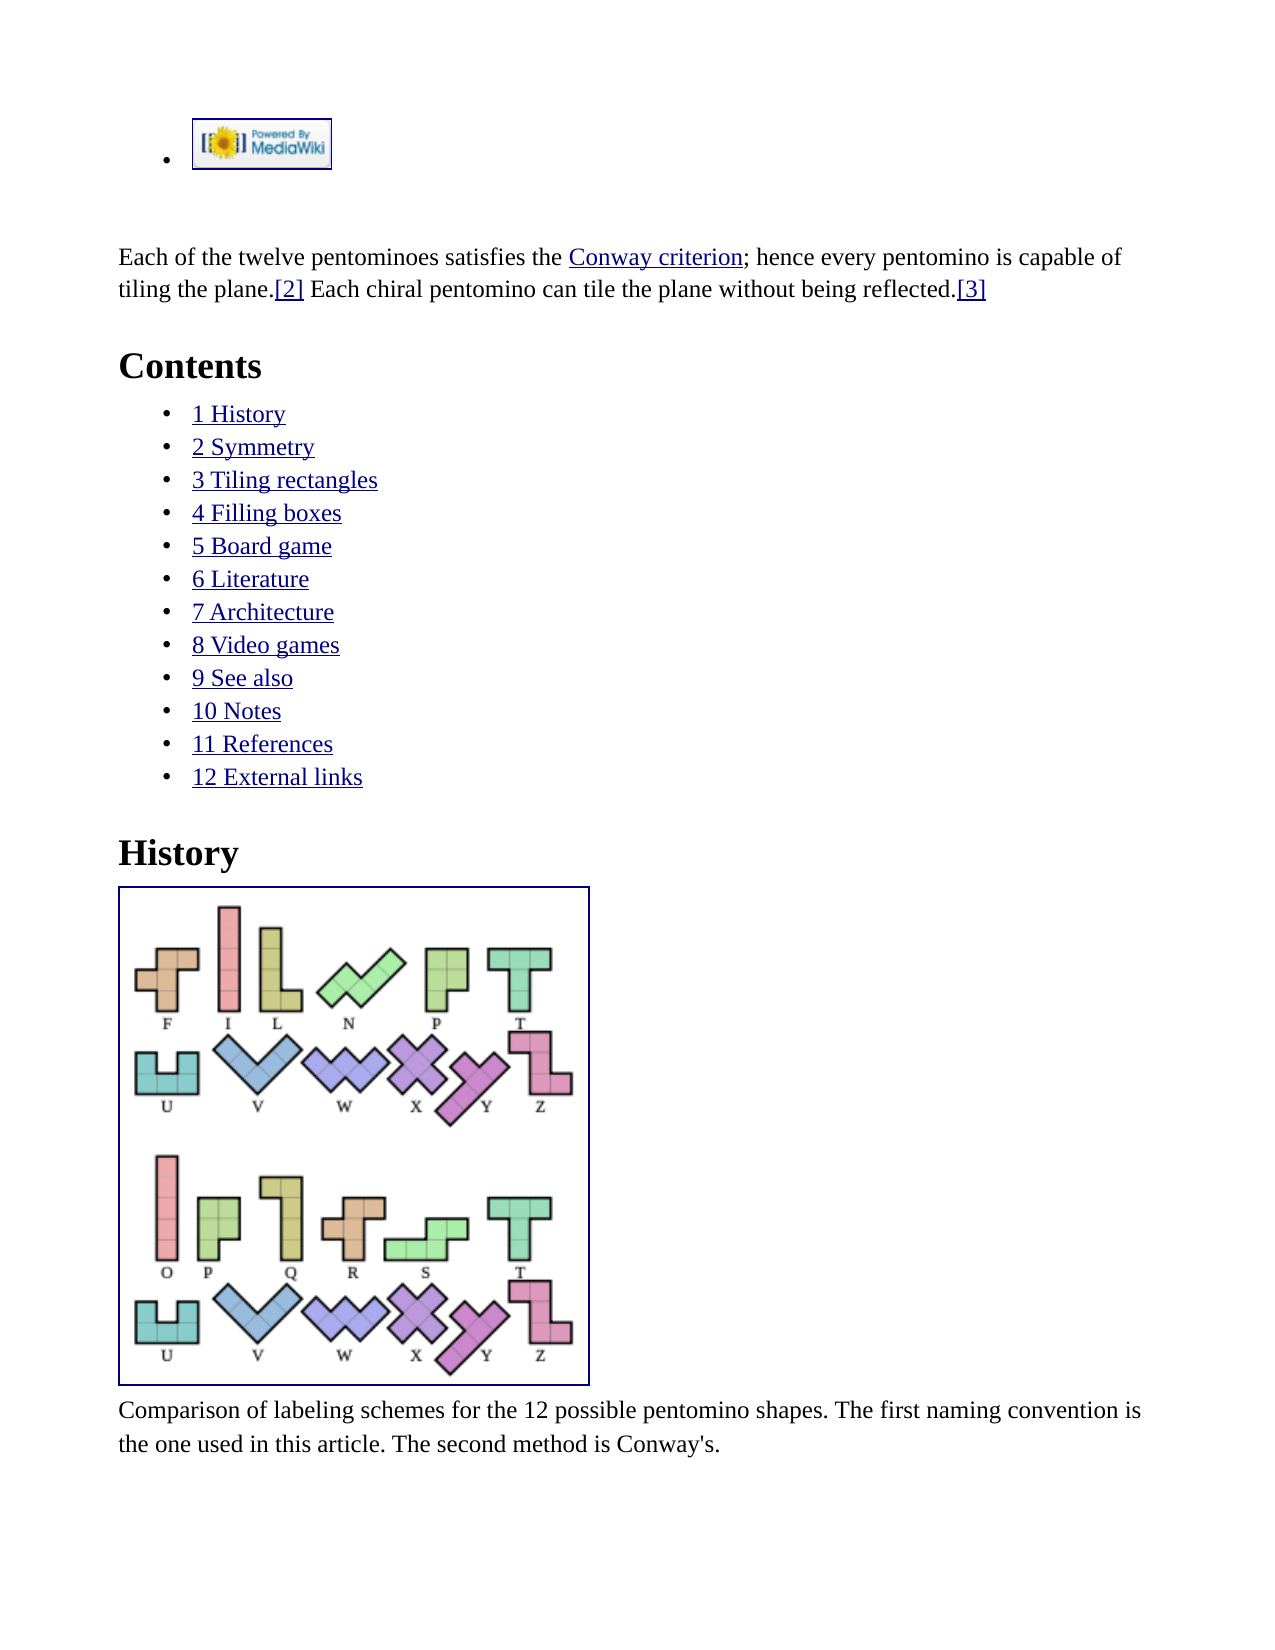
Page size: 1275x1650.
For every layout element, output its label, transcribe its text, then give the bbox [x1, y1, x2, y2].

list 12 External links [162, 762, 1157, 791]
list 2 Symmetry [162, 432, 1157, 460]
list 5 Board game [162, 531, 1157, 559]
text Each of the twelve pentominoes satisfies the Conway criterion; hence every pentomino is capable of tiling the plane.[2] Each chiral pentomino can tile the plane without being reflected.[3] [118, 242, 1157, 303]
subtitle History [118, 830, 1157, 873]
list 4 Filling boxes [162, 498, 1157, 526]
list 8 Video games [162, 630, 1157, 658]
text Comparison of labeling schemes for the 12 possible pentomino shapes. The first naming convention is the one used in this article. The second method is Conway's. [118, 1396, 1157, 1457]
list 11 References [162, 729, 1157, 758]
list 9 See also [162, 663, 1157, 692]
subtitle Contents [118, 343, 1157, 386]
list 3 Tiling rectangles [162, 465, 1157, 493]
list 6 Literature [162, 564, 1157, 592]
picture [193, 120, 331, 168]
list 10 Notes [162, 696, 1157, 724]
picture [120, 888, 588, 1384]
list 1 History [162, 399, 1157, 427]
list 7 Architecture [162, 597, 1157, 626]
